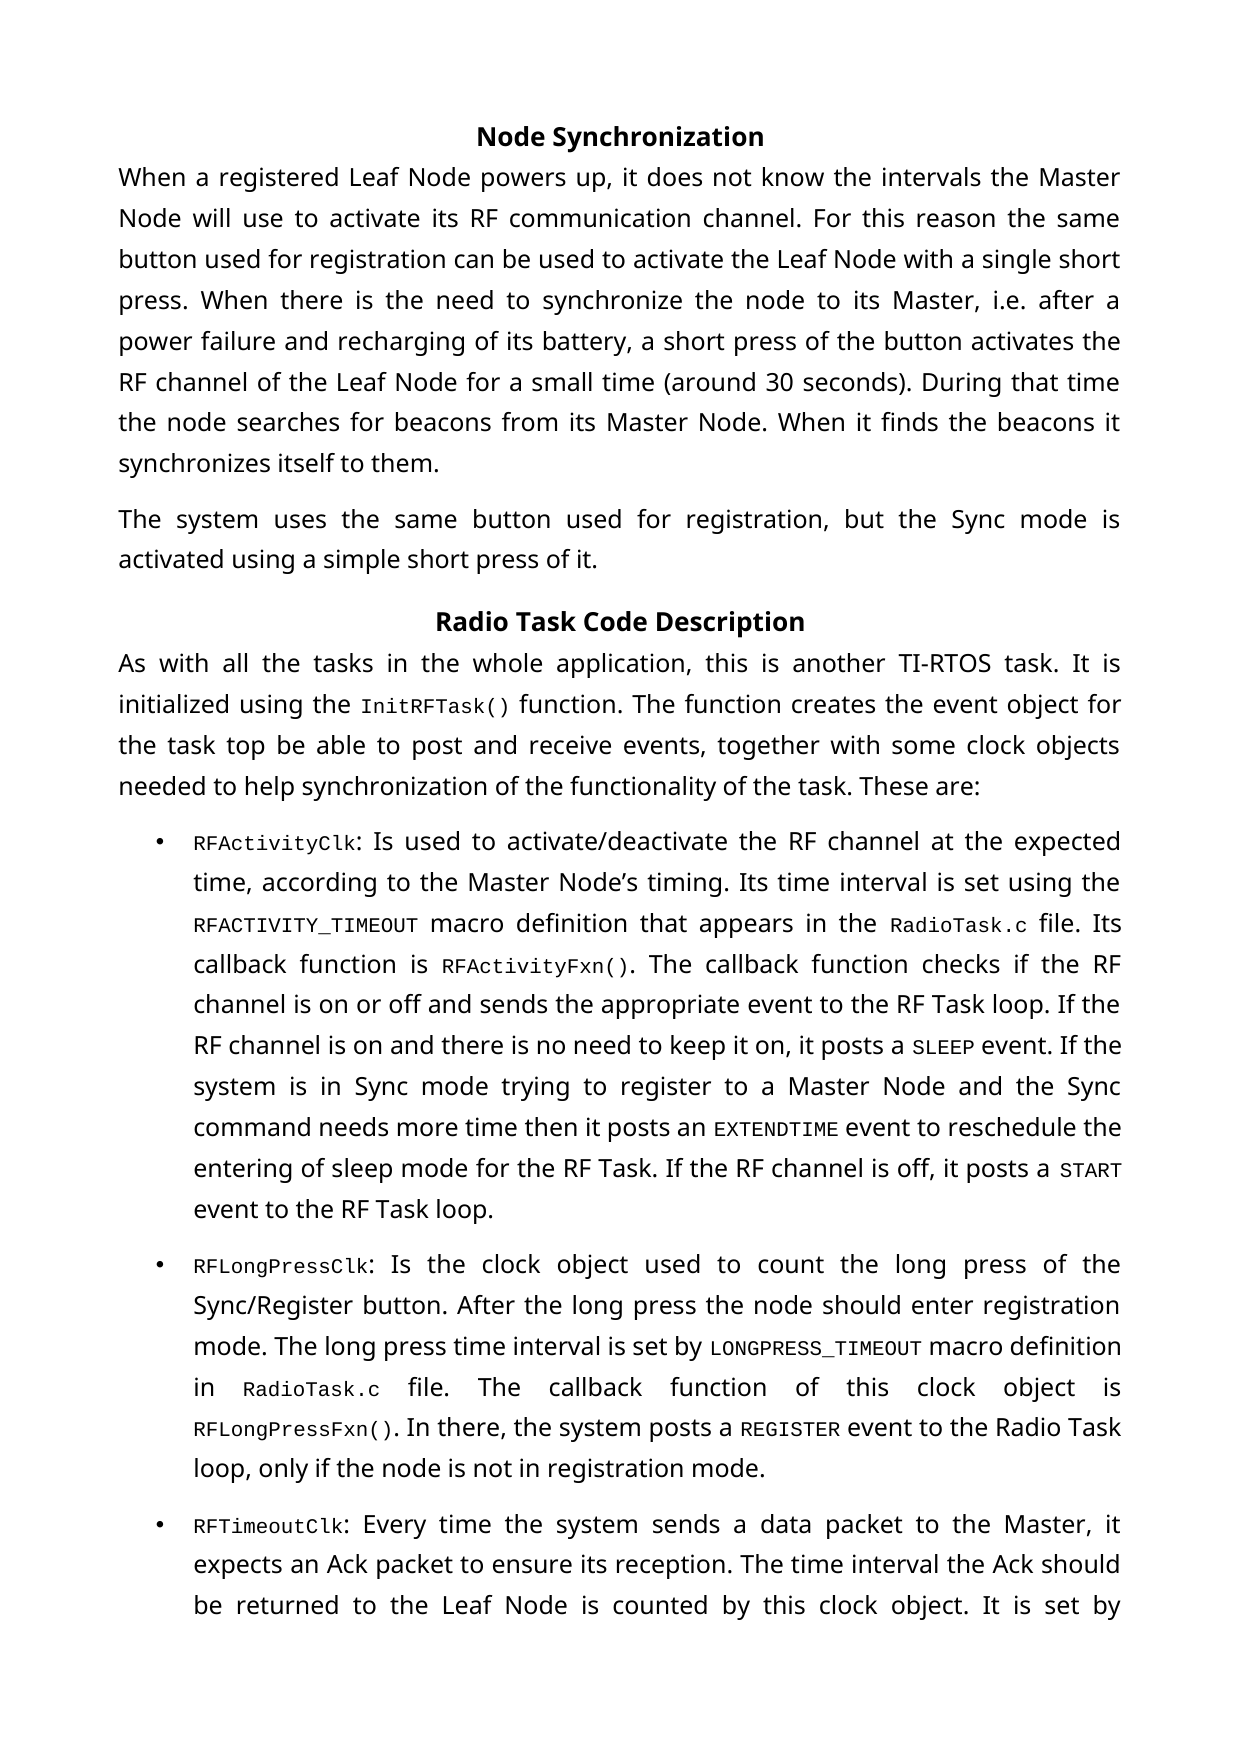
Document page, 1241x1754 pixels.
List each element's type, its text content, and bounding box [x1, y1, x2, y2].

text When a registered Leaf Node powers up, it does not know the intervals the Master Node will use to activate its RF communication channel. For this reason the same button used for registration can be used to activate the Leaf Node with a single short press. When there is the need to synchronize the node to its Master, i.e. after a power failure and recharging of its battery, a short press of the button activates the RF channel of the Leaf Node for a small time (around 30 seconds). During that time the node searches for beacons from its Master Node. When it finds the beacons it synchronizes itself to them. [118, 160, 1122, 480]
subtitle Radio Task Code Description [118, 604, 1122, 639]
text As with all the tasks in the whole application, this is another TI-RTOS task. It is initialized using the InitRFTask() function. The function creates the event object for the task top be able to post and receive events, together with some clock objects needed to help synchronization of the functionality of the task. These are: [118, 646, 1122, 802]
subtitle Node Synchronization [118, 118, 1122, 154]
list RFActivityClk: Is used to activate/deactivate the RF channel at the expected time, according to the Master Node’s timing. Its time interval is set using the RFACTIVITY_TIMEOUT macro definition that appears in the RadioTask.c file. Its callback function is RFActivityFxn(). The callback function checks if the RF channel is on or off and sends the appropriate event to the RF Task loop. If the RF channel is on and there is no need to keep it on, it posts a SLEEP event. If the system is in Sync mode trying to register to a Master Node and the Sync command needs more time then it posts an EXTENDTIME event to reschedule the entering of sleep mode for the RF Task. If the RF channel is off, it posts a START event to the RF Task loop. [156, 824, 1122, 1225]
list RFTimeoutClk: Every time the system sends a data packet to the Master, it expects an Ack packet to ensure its reception. The time interval the Ack should be returned to the Leaf Node is counted by this clock object. It is set by [156, 1506, 1122, 1622]
list RFLongPressClk: Is the clock object used to count the long press of the Sync/Register button. After the long press the node should enter registration mode. The long press time interval is set by LONGPRESS_TIMEOUT macro definition in RadioTask.c file. The callback function of this clock object is RFLongPressFxn(). In there, the system posts a REGISTER event to the Radio Task loop, only if the node is not in registration mode. [156, 1247, 1122, 1485]
text The system uses the same button used for registration, but the Sync mode is activated using a simple short press of it. [118, 501, 1122, 576]
